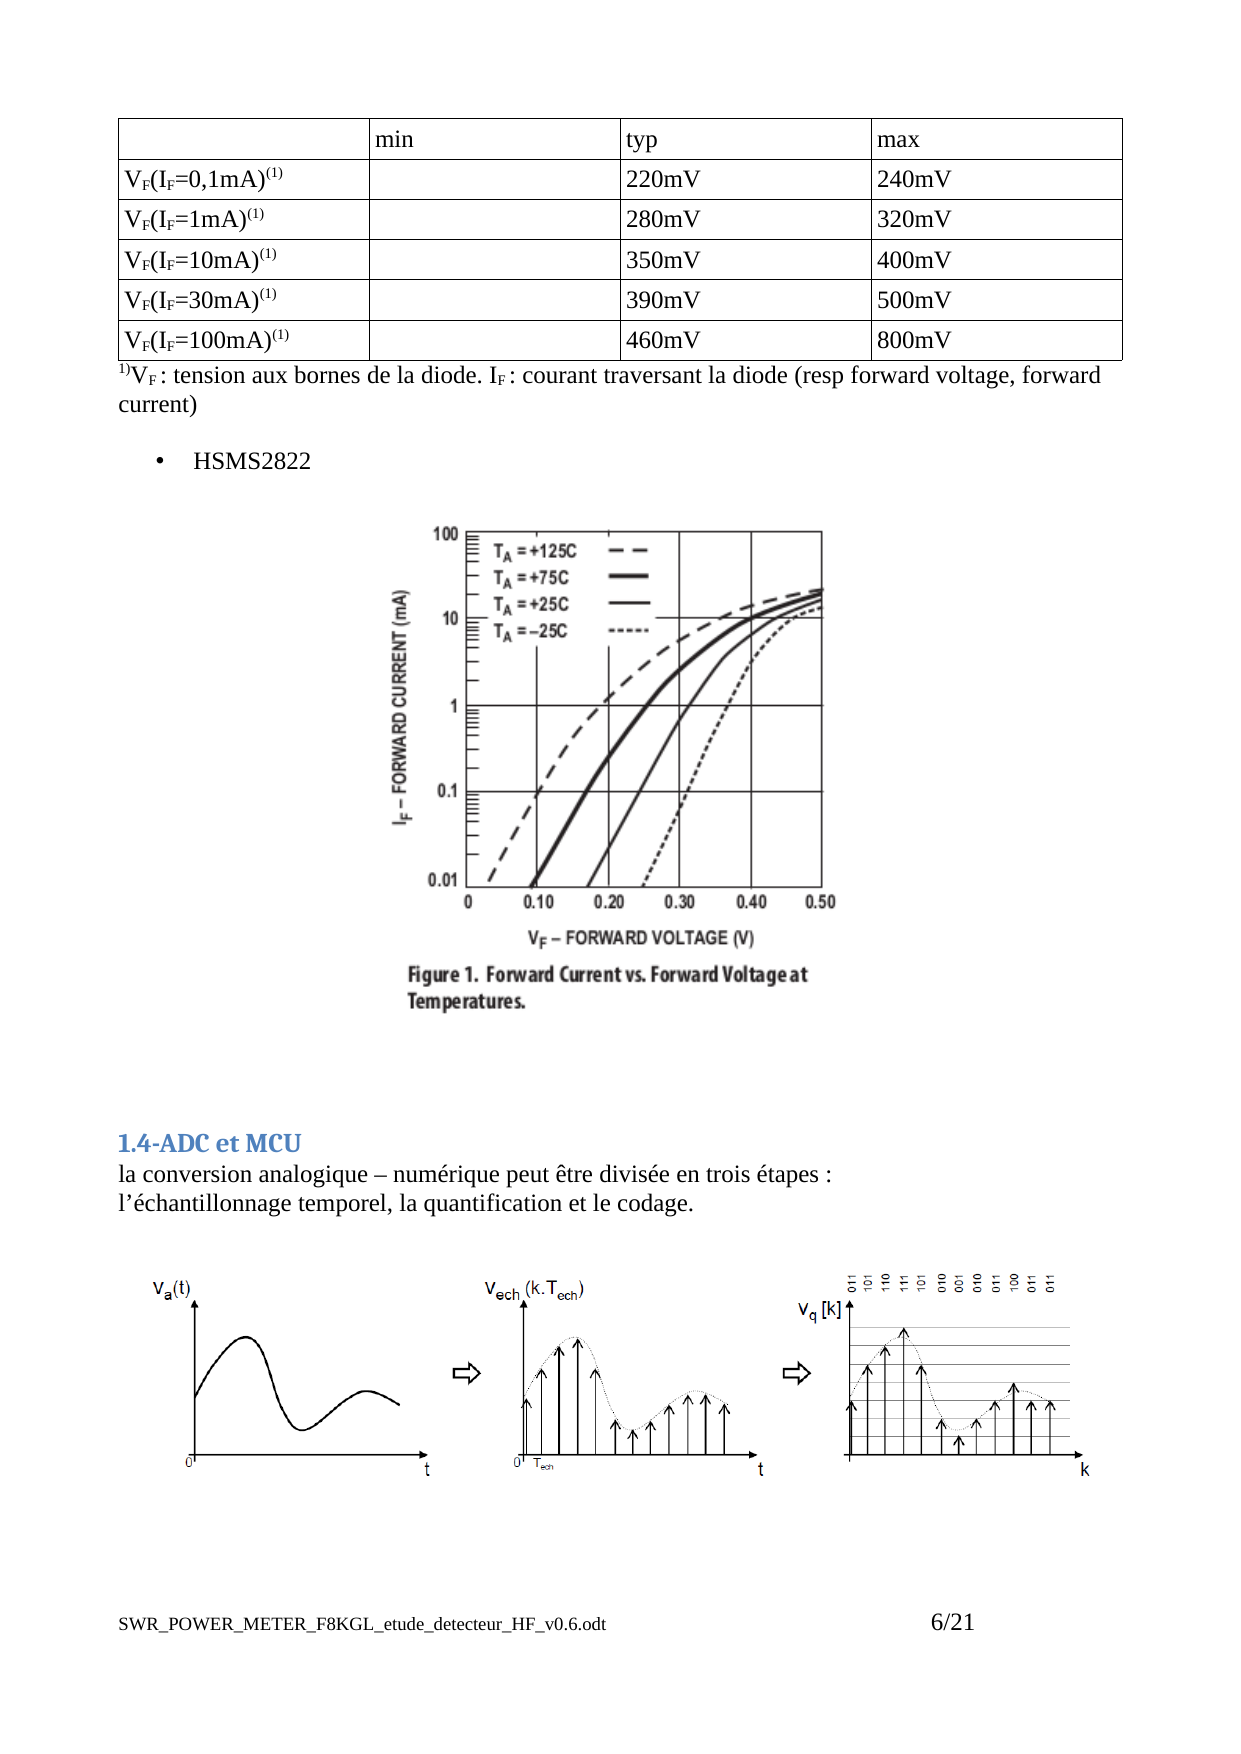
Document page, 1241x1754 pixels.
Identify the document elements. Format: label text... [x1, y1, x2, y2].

table_cell 350mV [621, 240, 871, 279]
table_cell 320mV [872, 200, 1122, 239]
text la conversion analogique – numérique peut être divisée en trois étapes : [118, 1159, 1122, 1188]
table_cell VF(IF=30mA)(1) [119, 280, 369, 320]
table_cell 460mV [621, 321, 871, 360]
table_cell 500mV [872, 280, 1122, 320]
table_cell [370, 280, 620, 320]
table_cell 400mV [872, 240, 1122, 279]
picture [364, 503, 876, 1037]
table_cell VF(IF=1mA)(1) [119, 200, 369, 239]
list HSMS2822 [156, 446, 1122, 475]
table_cell [370, 321, 620, 360]
table_cell [370, 160, 620, 199]
table_cell 390mV [621, 280, 871, 320]
table_cell 240mV [872, 160, 1122, 199]
table_cell 800mV [872, 321, 1122, 360]
subtitle 1.4-ADC et MCU [118, 1128, 1122, 1159]
table_header max [872, 119, 1122, 158]
text l’échantillonnage temporel, la quantification et le codage. [118, 1188, 1122, 1217]
table_cell VF(IF=10mA)(1) [119, 240, 369, 279]
table_header [119, 119, 369, 158]
table_cell 280mV [621, 200, 871, 239]
picture [118, 1245, 1123, 1489]
table_cell VF(IF=100mA)(1) [119, 321, 369, 360]
table_header typ [621, 119, 871, 158]
table_cell [370, 240, 620, 279]
table_cell 220mV [621, 160, 871, 199]
table_cell [370, 200, 620, 239]
table_cell VF(IF=0,1mA)(1) [119, 160, 369, 199]
table_header min [370, 119, 620, 158]
text 1)VF : tension aux bornes de la diode. IF : courant traversant la diode (resp forward voltage, forward current) [118, 361, 1122, 418]
